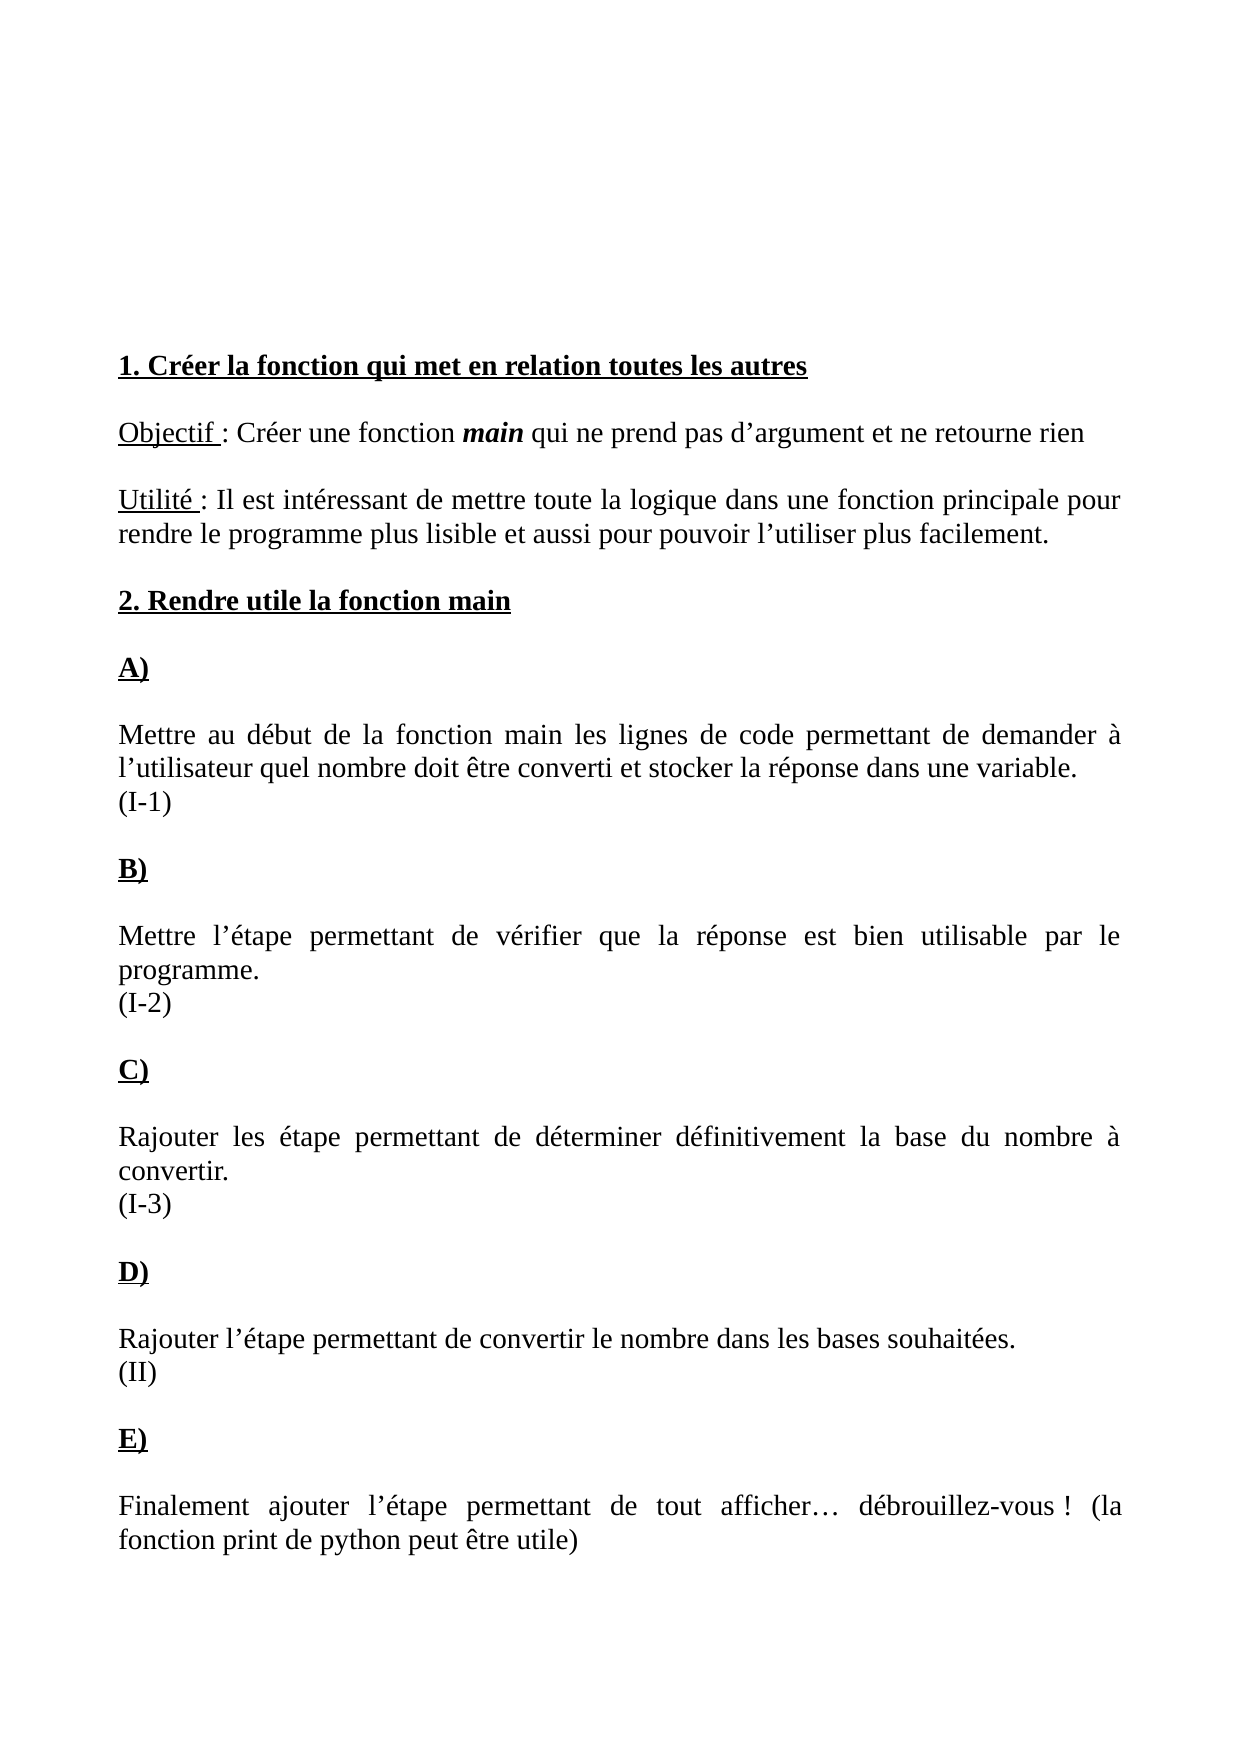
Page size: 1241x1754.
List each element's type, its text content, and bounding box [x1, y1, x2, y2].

text A) [118, 650, 1122, 683]
text D) [118, 1254, 1122, 1287]
text Rajouter les étape permettant de déterminer définitivement la base du nombre à convertir. [118, 1119, 1122, 1187]
text 1. Créer la fonction qui met en relation toutes les autres [118, 348, 1122, 382]
text Mettre au début de la fonction main les lignes de code permettant de demander à l’utilisateur quel nombre doit être converti et stocker la réponse dans une variable. [118, 717, 1122, 784]
text (I-1) [118, 784, 1122, 818]
text (II) [118, 1354, 1122, 1388]
text C) [118, 1052, 1122, 1086]
text Utilité : Il est intéressant de mettre toute la logique dans une fonction principale pour rendre le programme plus lisible et aussi pour pouvoir l’utiliser plus facilement. [118, 482, 1122, 549]
text (I-3) [118, 1187, 1122, 1220]
text Objectif : Créer une fonction main qui ne prend pas d’argument et ne retourne rien [118, 415, 1122, 449]
text 2. Rendre utile la fonction main [118, 583, 1122, 616]
text Rajouter l’étape permettant de convertir le nombre dans les bases souhaitées. [118, 1321, 1122, 1354]
text Mettre l’étape permettant de vérifier que la réponse est bien utilisable par le programme. [118, 918, 1122, 985]
text E) [118, 1421, 1122, 1455]
text B) [118, 851, 1122, 885]
text (I-2) [118, 985, 1122, 1019]
text Finalement ajouter l’étape permettant de tout afficher… débrouillez-vous ! (la fonction print de python peut être utile) [118, 1488, 1122, 1556]
